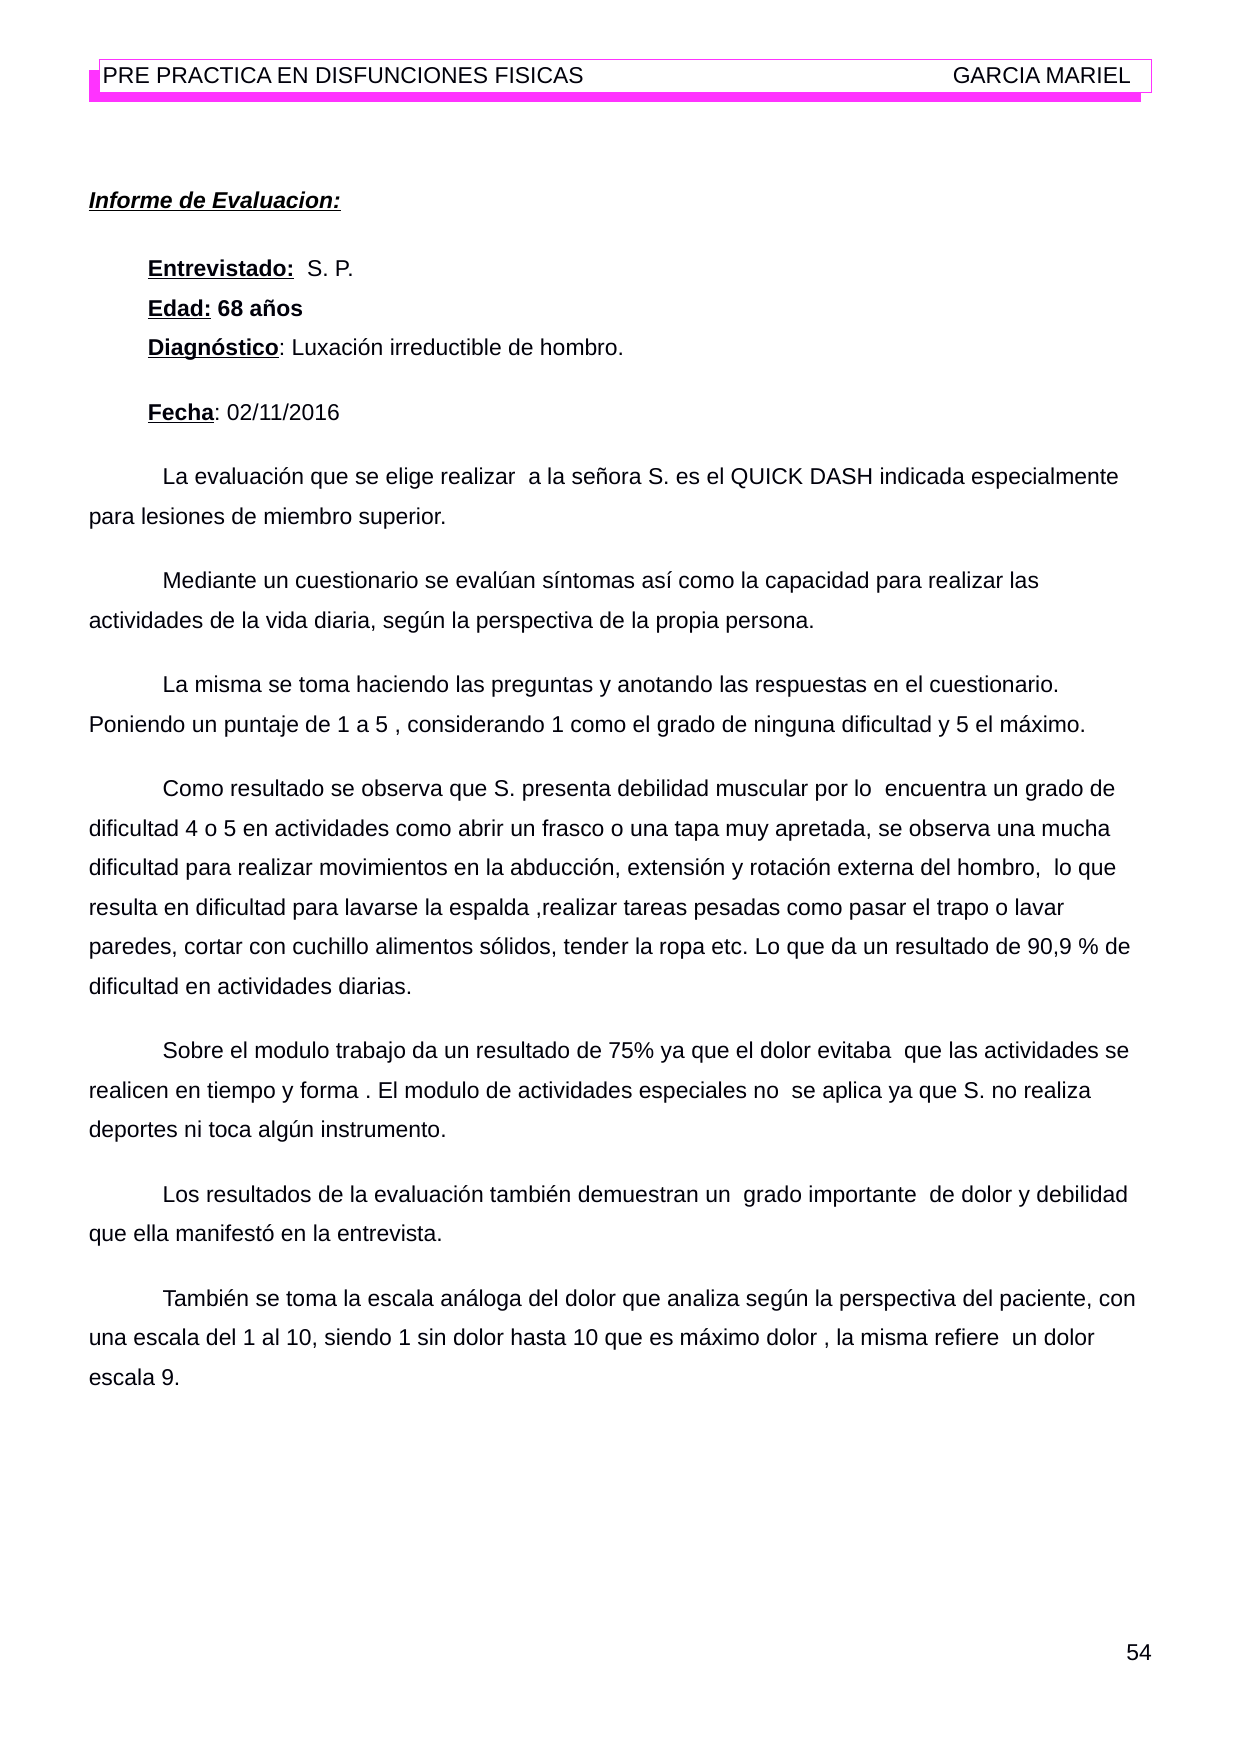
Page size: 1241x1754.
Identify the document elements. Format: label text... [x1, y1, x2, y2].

text También se toma la escala análoga del dolor que analiza según la perspectiva del paciente, con una escala del 1 al 10, siendo 1 sin dolor hasta 10 que es máximo dolor , la misma refiere un dolor escala 9. [88, 1284, 1152, 1390]
text Mediante un cuestionario se evalúan síntomas así como la capacidad para realizar las actividades de la vida diaria, según la perspectiva de la propia persona. [88, 567, 1152, 633]
text La misma se toma haciendo las preguntas y anotando las respuestas en el cuestionario. Poniendo un puntaje de 1 a 5 , considerando 1 como el grado de ninguna dificultad y 5 el máximo. [88, 671, 1152, 737]
text La evaluación que se elige realizar a la señora S. es el QUICK DASH indicada especialmente para lesiones de miembro superior. [88, 463, 1152, 529]
text Entrevistado: S. P. [88, 255, 1152, 282]
subtitle Informe de Evaluacion: [88, 187, 1152, 214]
text Sobre el modulo trabajo da un resultado de 75% ya que el dolor evitaba que las actividades se realicen en tiempo y forma . El modulo de actividades especiales no se aplica ya que S. no realiza deportes ni toca algún instrumento. [88, 1037, 1152, 1142]
text Diagnóstico: Luxación irreductible de hombro. [88, 334, 1152, 361]
text Fecha: 02/11/2016 [88, 399, 1152, 425]
text Edad: 68 años [88, 295, 1152, 321]
text Los resultados de la evaluación también demuestran un grado importante de dolor y debilidad que ella manifestó en la entrevista. [88, 1181, 1152, 1246]
text Como resultado se observa que S. presenta debilidad muscular por lo encuentra un grado de dificultad 4 o 5 en actividades como abrir un frasco o una tapa muy apretada, se observa una mucha dificultad para realizar movimientos en la abducción, extensión y rotación externa del hombro, lo que resulta en dificultad para lavarse la espalda ,realizar tareas pesadas como pasar el trapo o lavar paredes, cortar con cuchillo alimentos sólidos, tender la ropa etc. Lo que da un resultado de 90,9 % de dificultad en actividades diarias. [88, 775, 1152, 999]
